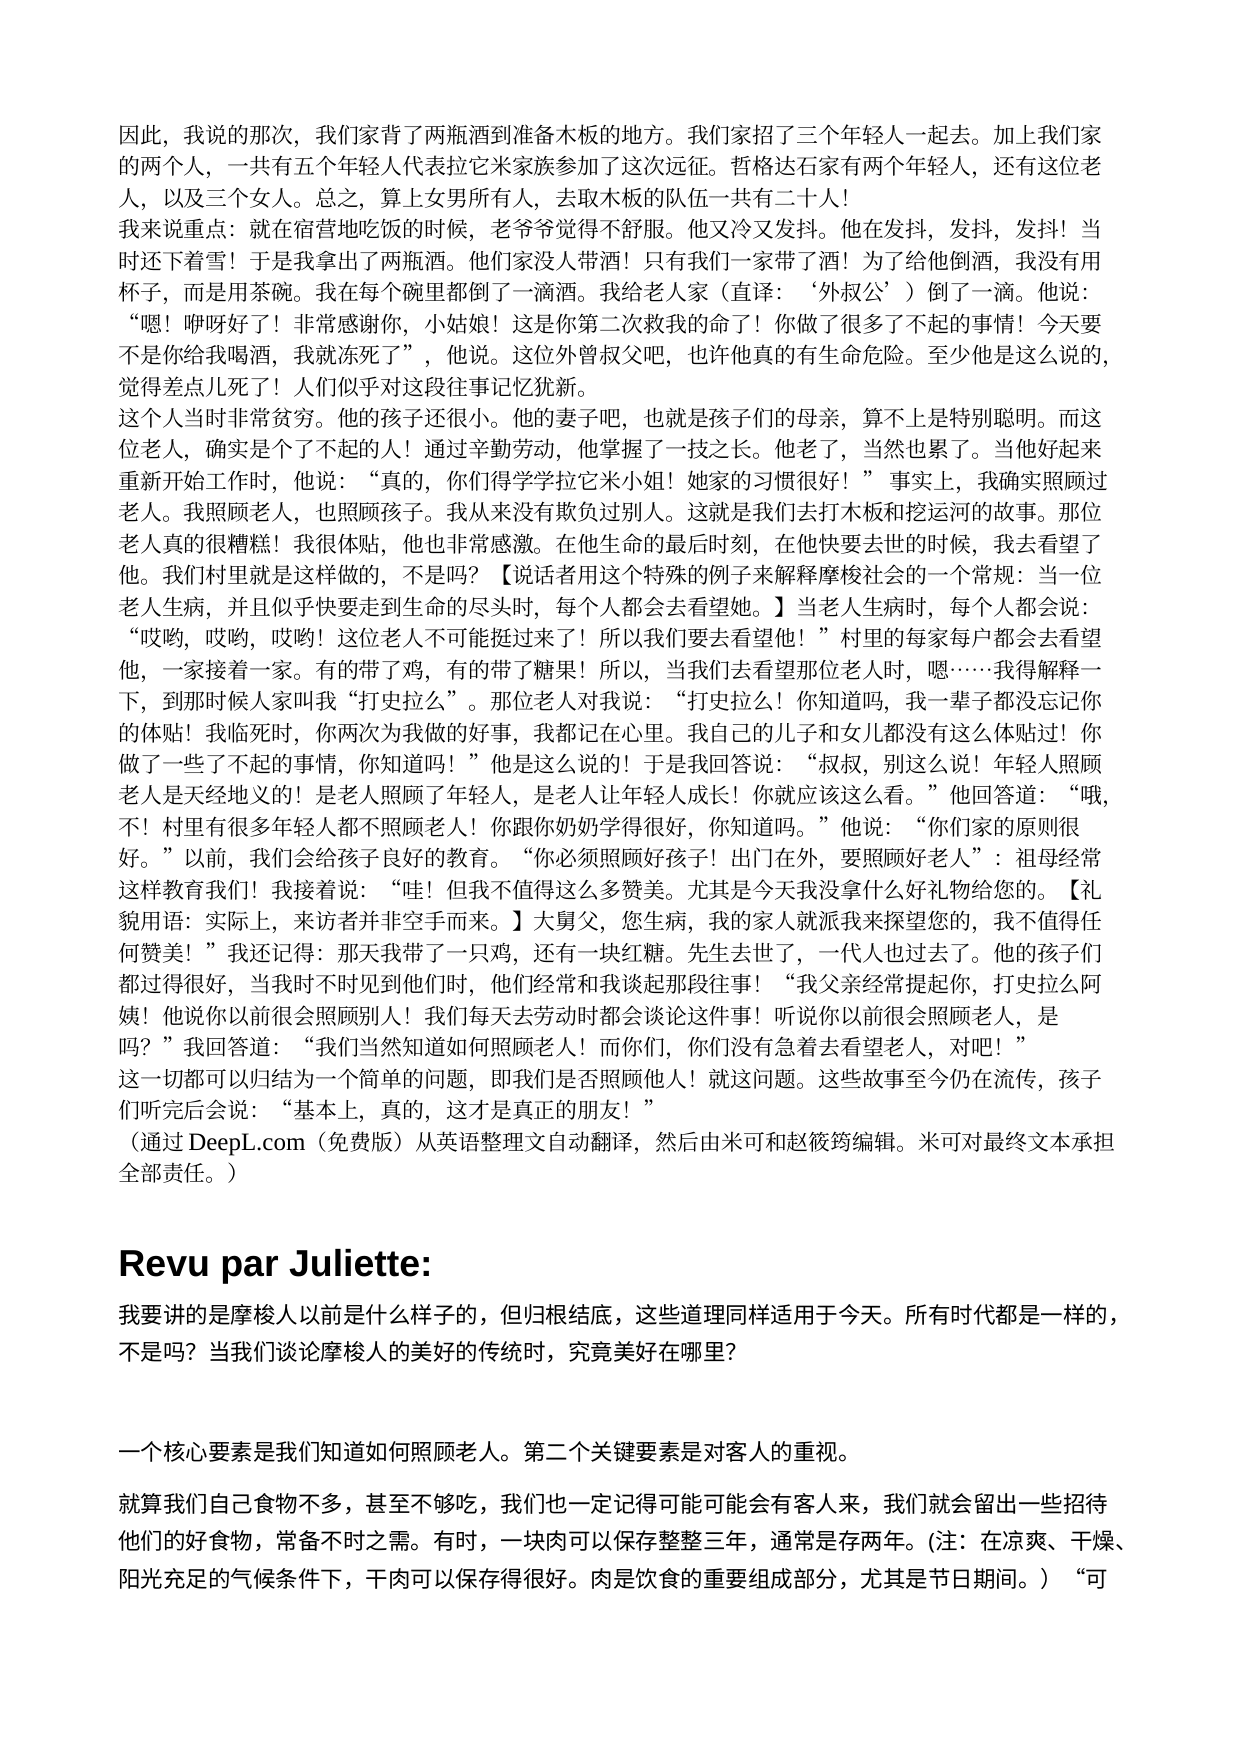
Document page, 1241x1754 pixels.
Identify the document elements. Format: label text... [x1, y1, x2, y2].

text 我要讲的是摩梭人以前是什么样子的，但归根结底，这些道理同样适用于今天。所有时代都是一样的，不是吗？当我们谈论摩梭人的美好的传统时，究竟美好在哪里？ [118, 1297, 1122, 1367]
text 我来说重点：就在宿营地吃饭的时候，老爷爷觉得不舒服。他又冷又发抖。他在发抖，发抖，发抖！当时还下着雪！于是我拿出了两瓶酒。他们家没人带酒！只有我们一家带了酒！为了给他倒酒，我没有用杯子，而是用茶碗。我在每个碗里都倒了一滴酒。我给老人家（直译：‘外叔公’）倒了一滴。他说：“嗯！咿呀好了！非常感谢你，小姑娘！这是你第二次救我的命了！你做了很多了不起的事情！今天要不是你给我喝酒，我就冻死了”，他说。这位外曾叔父吧，也许他真的有生命危险。至少他是这么说的，觉得差点儿死了！人们似乎对这段往事记忆犹新。 [118, 212, 1122, 401]
text 这个人当时非常贫穷。他的孩子还很小。他的妻子吧，也就是孩子们的母亲，算不上是特别聪明。而这位老人，确实是个了不起的人！通过辛勤劳动，他掌握了一技之长。他老了，当然也累了。当他好起来重新开始工作时，他说：“真的，你们得学学拉它米小姐！她家的习惯很好！” 事实上，我确实照顾过老人。我照顾老人，也照顾孩子。我从来没有欺负过别人。这就是我们去打木板和挖运河的故事。那位老人真的很糟糕！我很体贴，他也非常感激。在他生命的最后时刻，在他快要去世的时候，我去看望了他。我们村里就是这样做的，不是吗？【说话者用这个特殊的例子来解释摩梭社会的一个常规：当一位老人生病，并且似乎快要走到生命的尽头时，每个人都会去看望她。】当老人生病时，每个人都会说：“哎哟，哎哟，哎哟！这位老人不可能挺过来了！所以我们要去看望他！”村里的每家每户都会去看望他，一家接着一家。有的带了鸡，有的带了糖果！所以，当我们去看望那位老人时，嗯……我得解释一下，到那时候人家叫我“打史拉么”。那位老人对我说：“打史拉么！你知道吗，我一辈子都没忘记你的体贴！我临死时，你两次为我做的好事，我都记在心里。我自己的儿子和女儿都没有这么体贴过！你做了一些了不起的事情，你知道吗！”他是这么说的！于是我回答说：“叔叔，别这么说！年轻人照顾老人是天经地义的！是老人照顾了年轻人，是老人让年轻人成长！你就应该这么看。”他回答道：“哦，不！村里有很多年轻人都不照顾老人！你跟你奶奶学得很好，你知道吗。”他说：“你们家的原则很好。”以前，我们会给孩子良好的教育。“你必须照顾好孩子！出门在外，要照顾好老人”：祖母经常这样教育我们！我接着说：“哇！但我不值得这么多赞美。尤其是今天我没拿什么好礼物给您的。【礼貌用语：实际上，来访者并非空手而来。】大舅父，您生病，我的家人就派我来探望您的，我不值得任何赞美！”我还记得：那天我带了一只鸡，还有一块红糖。先生去世了，一代人也过去了。他的孩子们都过得很好，当我时不时见到他们时，他们经常和我谈起那段往事！“我父亲经常提起你，打史拉么阿姨！他说你以前很会照顾别人！我们每天去劳动时都会谈论这件事！听说你以前很会照顾老人，是吗？”我回答道：“我们当然知道如何照顾老人！而你们，你们没有急着去看望老人，对吧！” [118, 401, 1122, 1062]
text 因此，我说的那次，我们家背了两瓶酒到准备木板的地方。我们家招了三个年轻人一起去。加上我们家的两个人，一共有五个年轻人代表拉它米家族参加了这次远征。哲格达石家有两个年轻人，还有这位老人，以及三个女人。总之，算上女男所有人，去取木板的队伍一共有二十人！ [118, 118, 1122, 212]
subtitle Revu par Juliette: [118, 1241, 1122, 1284]
text 这一切都可以归结为一个简单的问题，即我们是否照顾他人！就这问题。这些故事至今仍在流传，孩子们听完后会说：“基本上，真的，这才是真正的朋友！” [118, 1062, 1122, 1125]
text 一个核心要素是我们知道如何照顾老人。第二个关键要素是对客人的重视。 [118, 1434, 1122, 1467]
text 就算我们自己食物不多，甚至不够吃，我们也一定记得可能可能会有客人来，我们就会留出一些招待他们的好食物，常备不时之需。有时，一块肉可以保存整整三年，通常是存两年。(注：在凉爽、干燥、阳光充足的气候条件下，干肉可以保存得很好。肉是饮食的重要组成部分，尤其是节日期间。）“可能会有客人来！”我们经常说，“说不定哪天就会有客人来呢”。年轻人不会碰最好的食物，他们会把好东西留给老人、孩子和客人。如果来了三四位客人，家里必须备着酒、猪肉和鸡肉。 [118, 1486, 1122, 1593]
text （通过DeepL.com（免费版）从英语整理文自动翻译，然后由米可和赵筱筠编辑。米可对最终文本承担全部责任。） [118, 1125, 1122, 1188]
